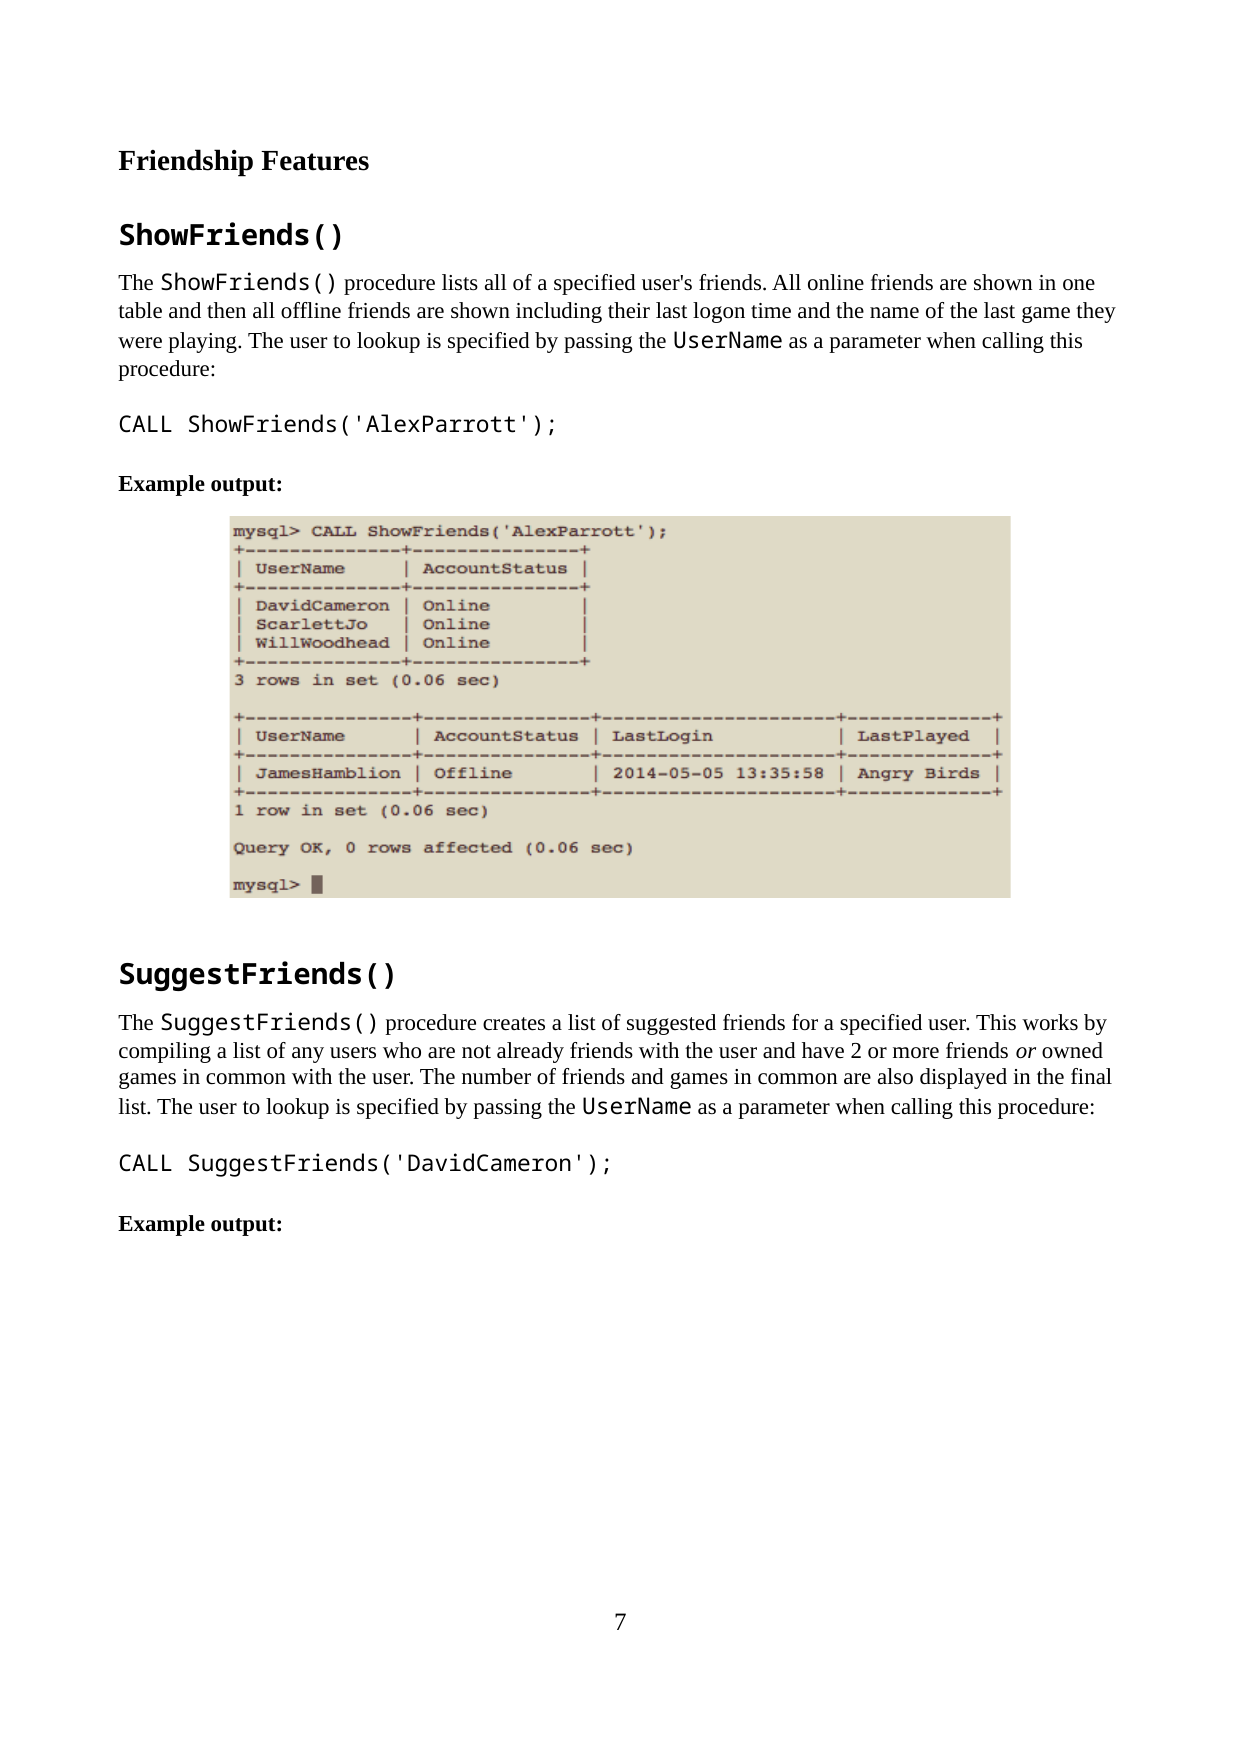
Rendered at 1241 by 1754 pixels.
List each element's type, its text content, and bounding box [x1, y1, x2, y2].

text Example output: [118, 470, 1122, 497]
subtitle Friendship Features [118, 143, 1122, 177]
text Example output: [118, 1210, 1122, 1236]
subtitle SuggestFriends() [118, 953, 1122, 993]
subtitle ShowFriends() [118, 214, 1122, 254]
text The SuggestFriends() procedure creates a list of suggested friends for a specified user. This works by compiling a list of any users who are not already friends with the user and have 2 or more friends or owned games in common with the user. The number of friends and games in common are also displayed in the final list. The user to lookup is specified by passing the UserName as a parameter when calling this procedure: [118, 1006, 1122, 1121]
text CALL SuggestFriends('DavidCameron'); [118, 1147, 1122, 1178]
picture [229, 516, 1011, 898]
text The ShowFriends() procedure lists all of a specified user's friends. All online friends are shown in one table and then all offline friends are shown including their last logon time and the name of the last game they were playing. The user to lookup is specified by passing the UserName as a parameter when calling this procedure: [118, 266, 1122, 382]
text CALL ShowFriends('AlexParrott'); [118, 408, 1122, 439]
